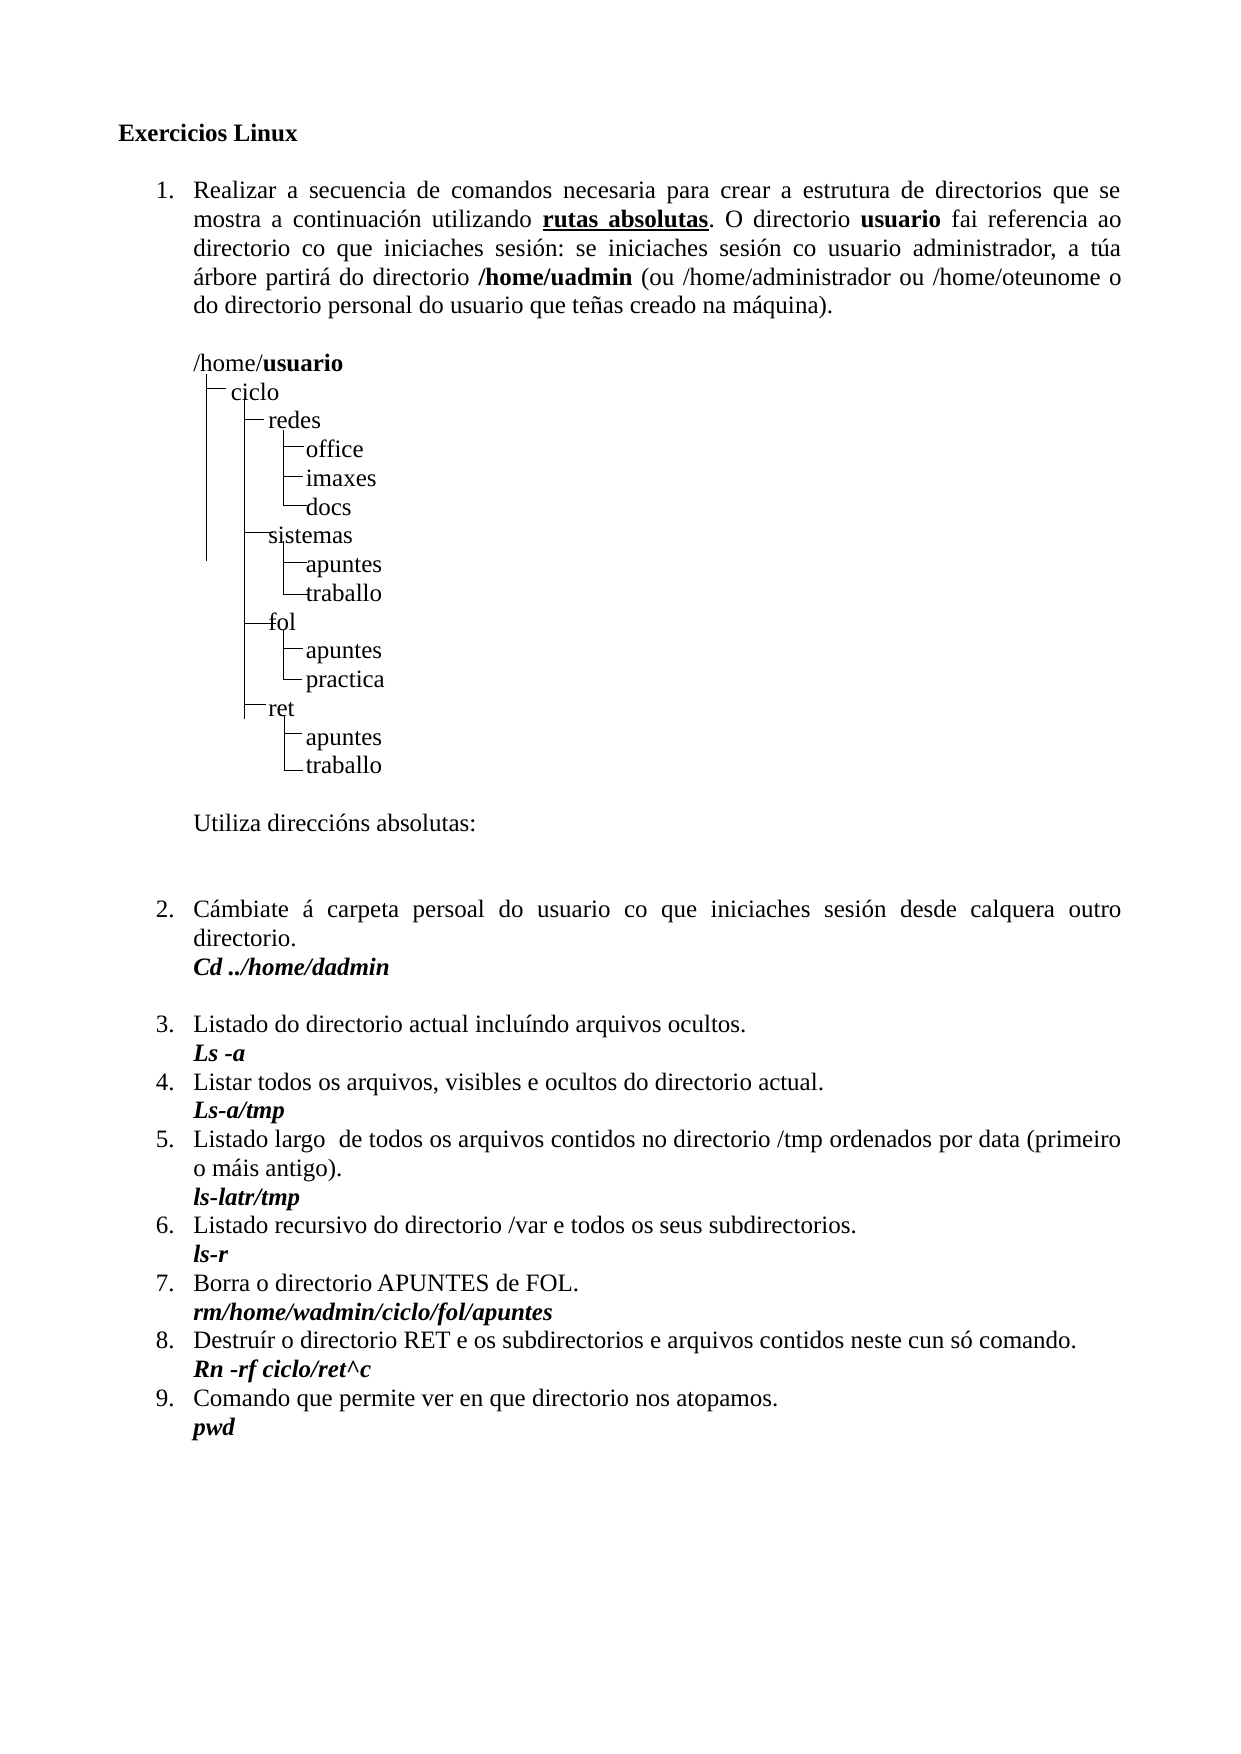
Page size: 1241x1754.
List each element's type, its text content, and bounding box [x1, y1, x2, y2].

list redes [245, 406, 1122, 434]
list Ls -a [156, 1038, 1122, 1067]
list Destruír o directorio RET e os subdirectorios e arquivos contidos neste cun só comando. [156, 1326, 1122, 1354]
text Exercicios Linux [118, 118, 1122, 147]
list Ls-a/tmp [156, 1096, 1122, 1124]
list apuntes [284, 636, 1122, 664]
list traballo [268, 751, 1122, 779]
list [231, 607, 244, 636]
list apuntes [285, 722, 1122, 751]
list ret [231, 693, 1122, 722]
list traballo [268, 578, 1122, 607]
list Utiliza direccións absolutas: [156, 808, 1122, 837]
list practica [268, 664, 1122, 693]
list ciclo [207, 377, 1122, 406]
list docs [268, 492, 1122, 521]
list Listado do directorio actual incluíndo arquivos ocultos. [156, 1009, 1122, 1038]
list sistemas [245, 521, 1122, 549]
list [268, 636, 283, 664]
list pwd [156, 1412, 1122, 1441]
list apuntes [284, 549, 1122, 578]
list [268, 463, 283, 492]
list Listado largo de todos os arquivos contidos no directorio /tmp ordenados por data (primeiro o máis antigo). [156, 1124, 1122, 1182]
list [231, 521, 244, 549]
list Comando que permite ver en que directorio nos atopamos. [156, 1383, 1122, 1412]
list [193, 377, 206, 406]
list Cd ../home/dadmin [156, 952, 1122, 981]
list Realizar a secuencia de comandos necesaria para crear a estrutura de directorios que se mostra a continuación utilizando rutas absolutas. O directorio usuario fai referencia ao directorio co que iniciaches sesión: se iniciaches sesión co usuario administrador, a túa árbore partirá do directorio /home/uadmin (ou /home/administrador ou /home/oteunome o do directorio personal do usuario que teñas creado na máquina). [156, 176, 1122, 319]
list [268, 722, 284, 751]
list office [284, 434, 1122, 463]
list Listar todos os arquivos, visibles e ocultos do directorio actual. [156, 1067, 1122, 1096]
list [268, 549, 283, 578]
list /home/usuario [156, 348, 1122, 377]
list [231, 406, 244, 434]
list ls-r [156, 1239, 1122, 1268]
list [268, 434, 283, 463]
list fol [245, 607, 1122, 636]
list Cámbiate á carpeta persoal do usuario co que iniciaches sesión desde calquera outro directorio. [156, 894, 1122, 952]
list Borra o directorio APUNTES de FOL. [156, 1268, 1122, 1297]
list rm/home/wadmin/ciclo/fol/apuntes [156, 1297, 1122, 1326]
list Listado recursivo do directorio /var e todos os seus subdirectorios. [156, 1211, 1122, 1239]
list ls-latr/tmp [156, 1182, 1122, 1211]
list imaxes [284, 463, 1122, 492]
list Rn -rf ciclo/ret^c [156, 1354, 1122, 1383]
